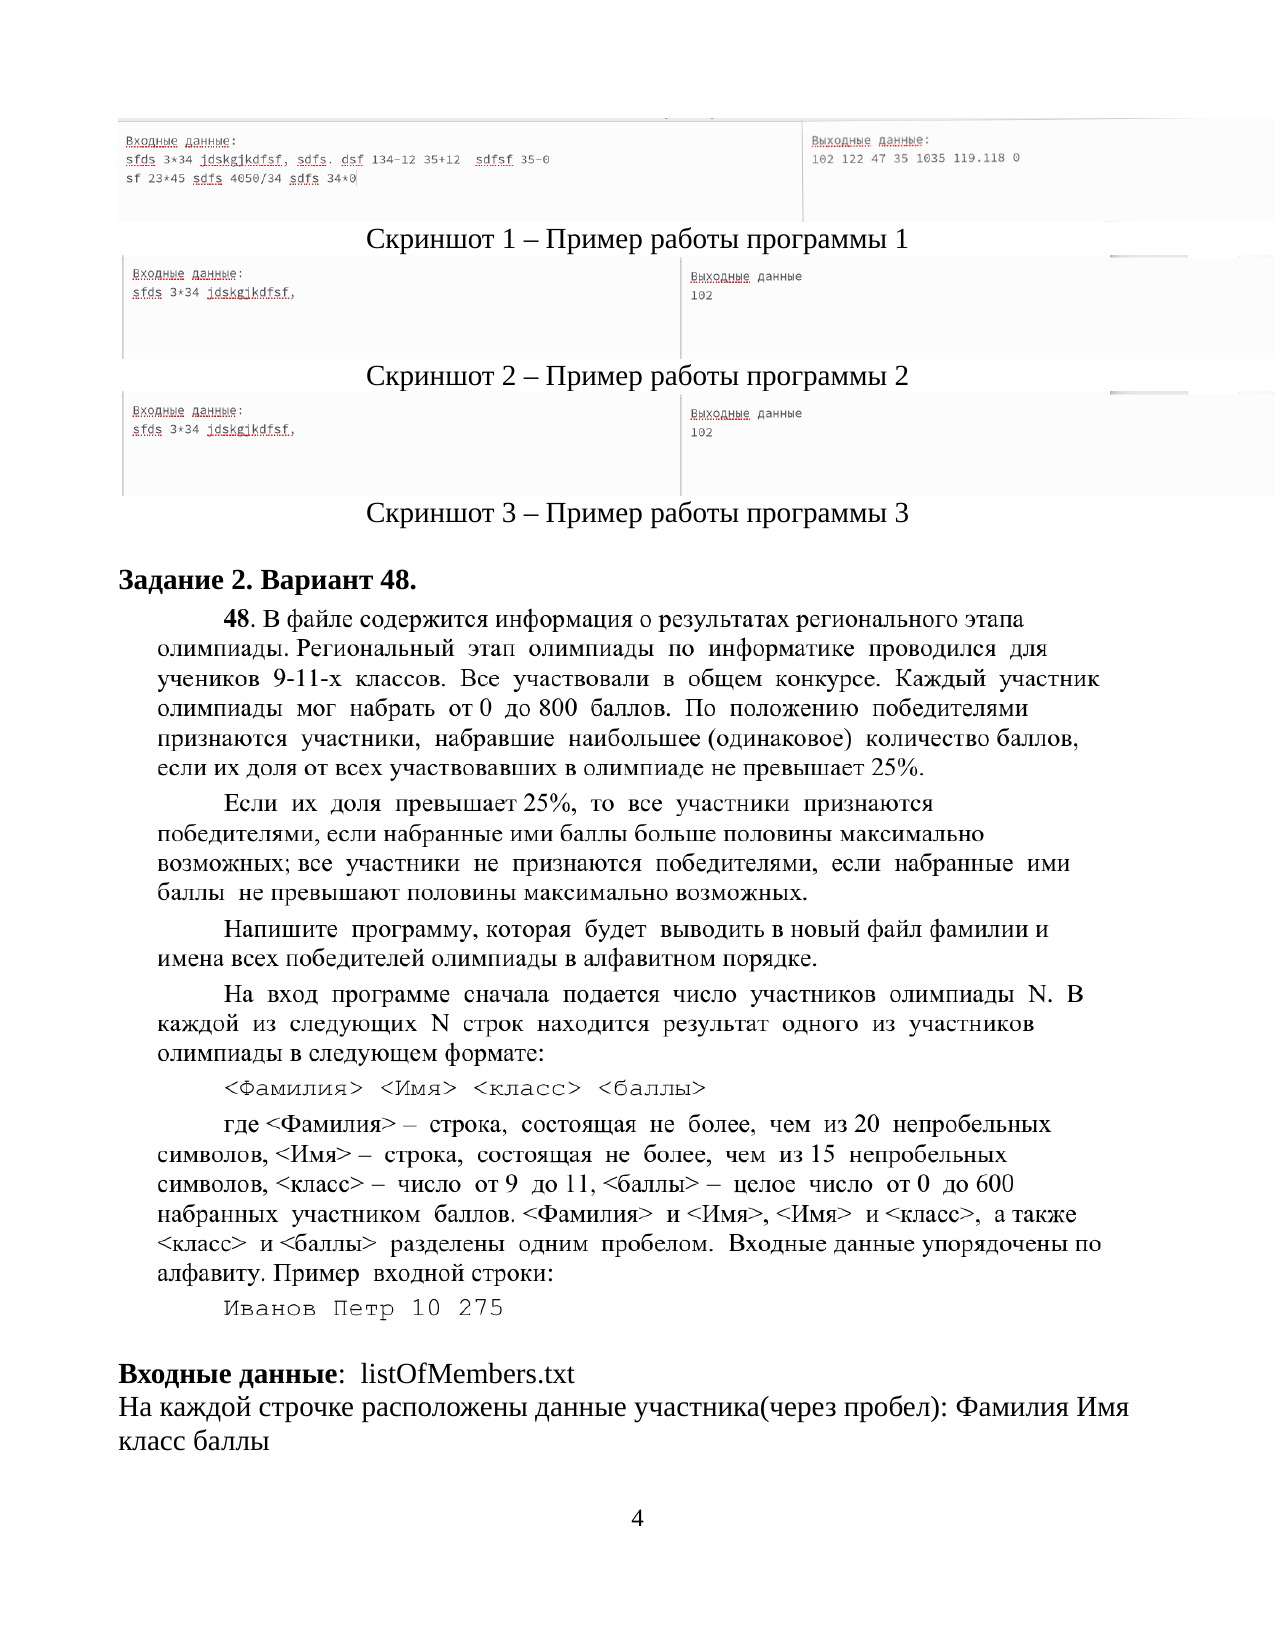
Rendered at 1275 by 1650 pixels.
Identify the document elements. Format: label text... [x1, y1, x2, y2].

text Задание 2. Вариант 48. [118, 562, 1157, 595]
picture [118, 595, 1157, 1323]
text На каждой строчке расположены данные участника(через пробел): Фамилия Имя класс баллы [118, 1389, 1157, 1457]
text Входные данные: listOfMembers.txt [118, 1356, 1157, 1389]
picture [118, 391, 1275, 496]
text Скриншот 1 – Пример работы программы 1 [118, 222, 1157, 255]
text Скриншот 3 – Пример работы программы 3 [118, 496, 1157, 529]
text Скриншот 2 – Пример работы программы 2 [118, 359, 1157, 391]
picture [118, 118, 1275, 222]
picture [118, 255, 1275, 359]
